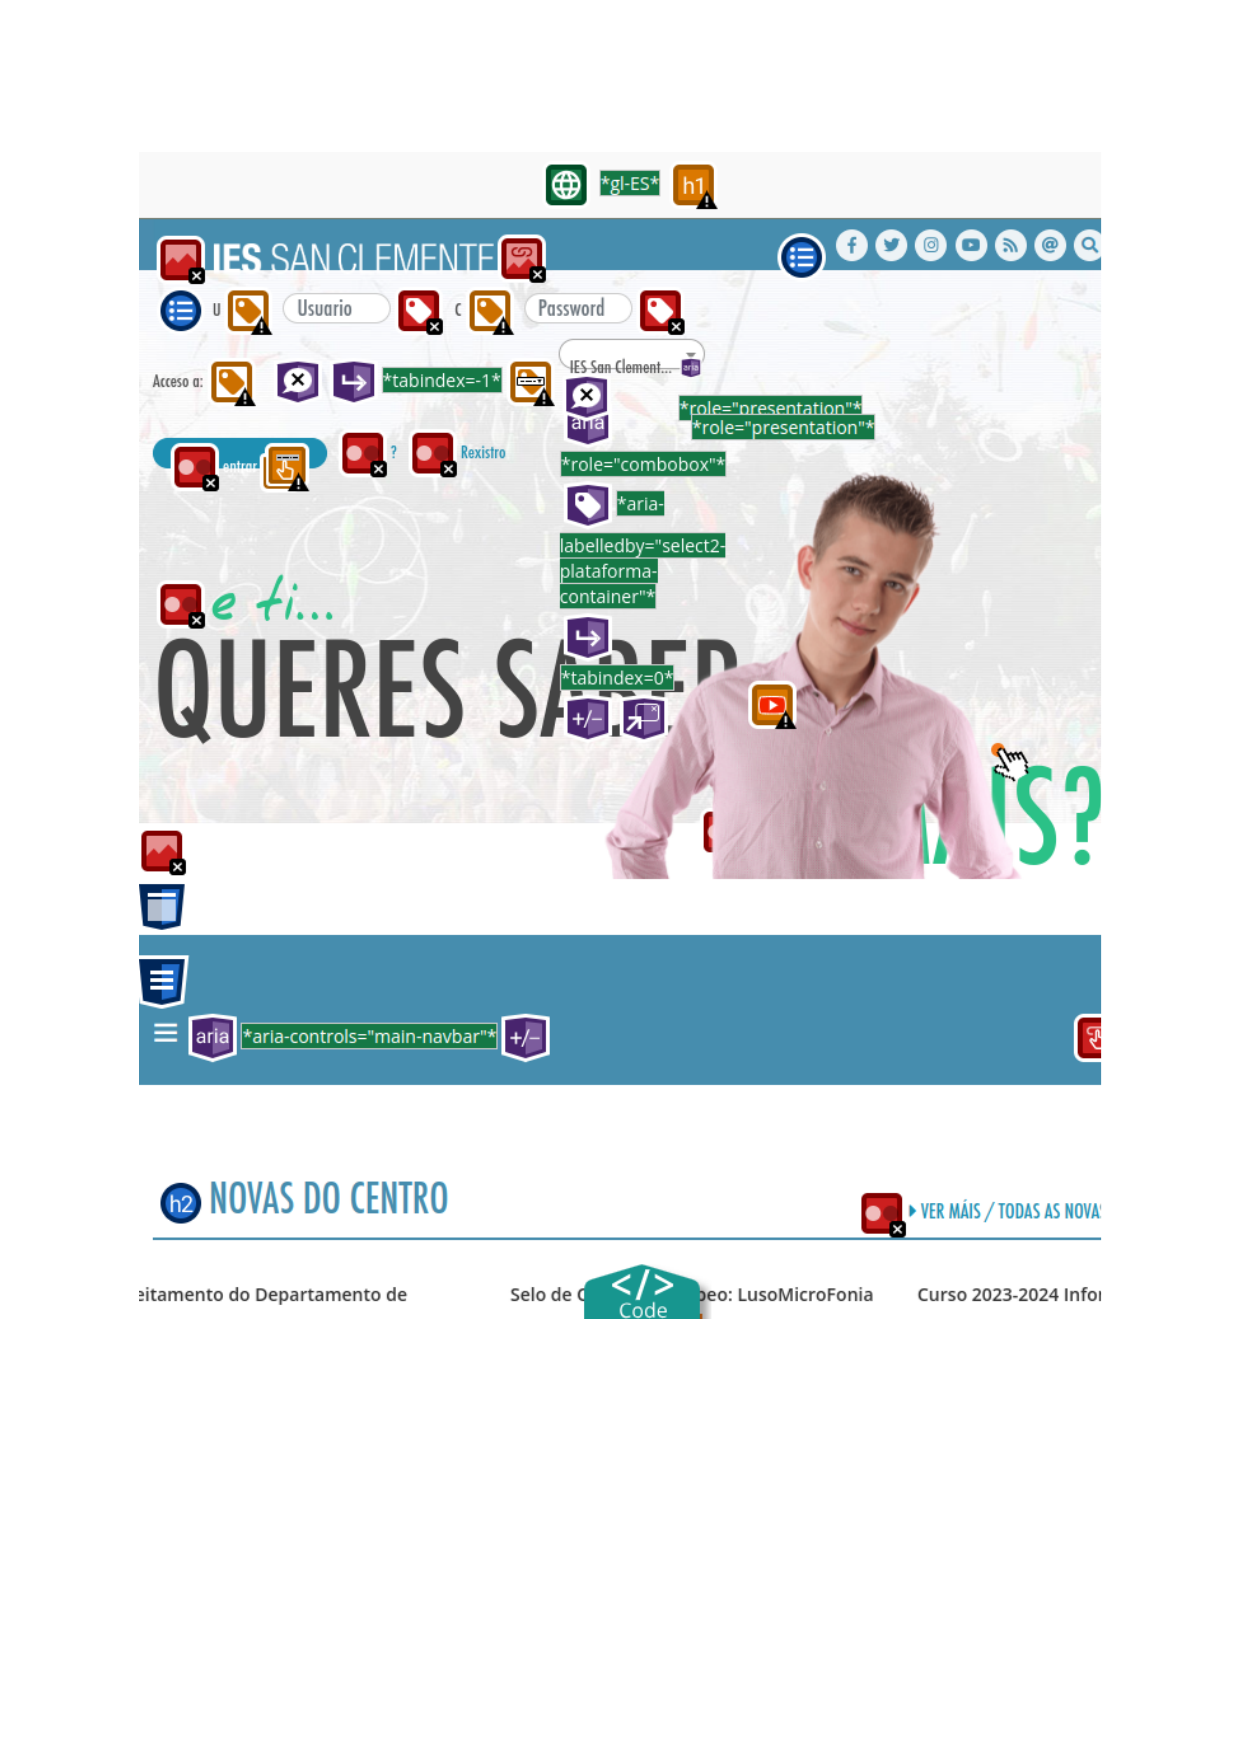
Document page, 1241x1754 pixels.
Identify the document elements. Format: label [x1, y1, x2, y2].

picture [139, 152, 1102, 1319]
